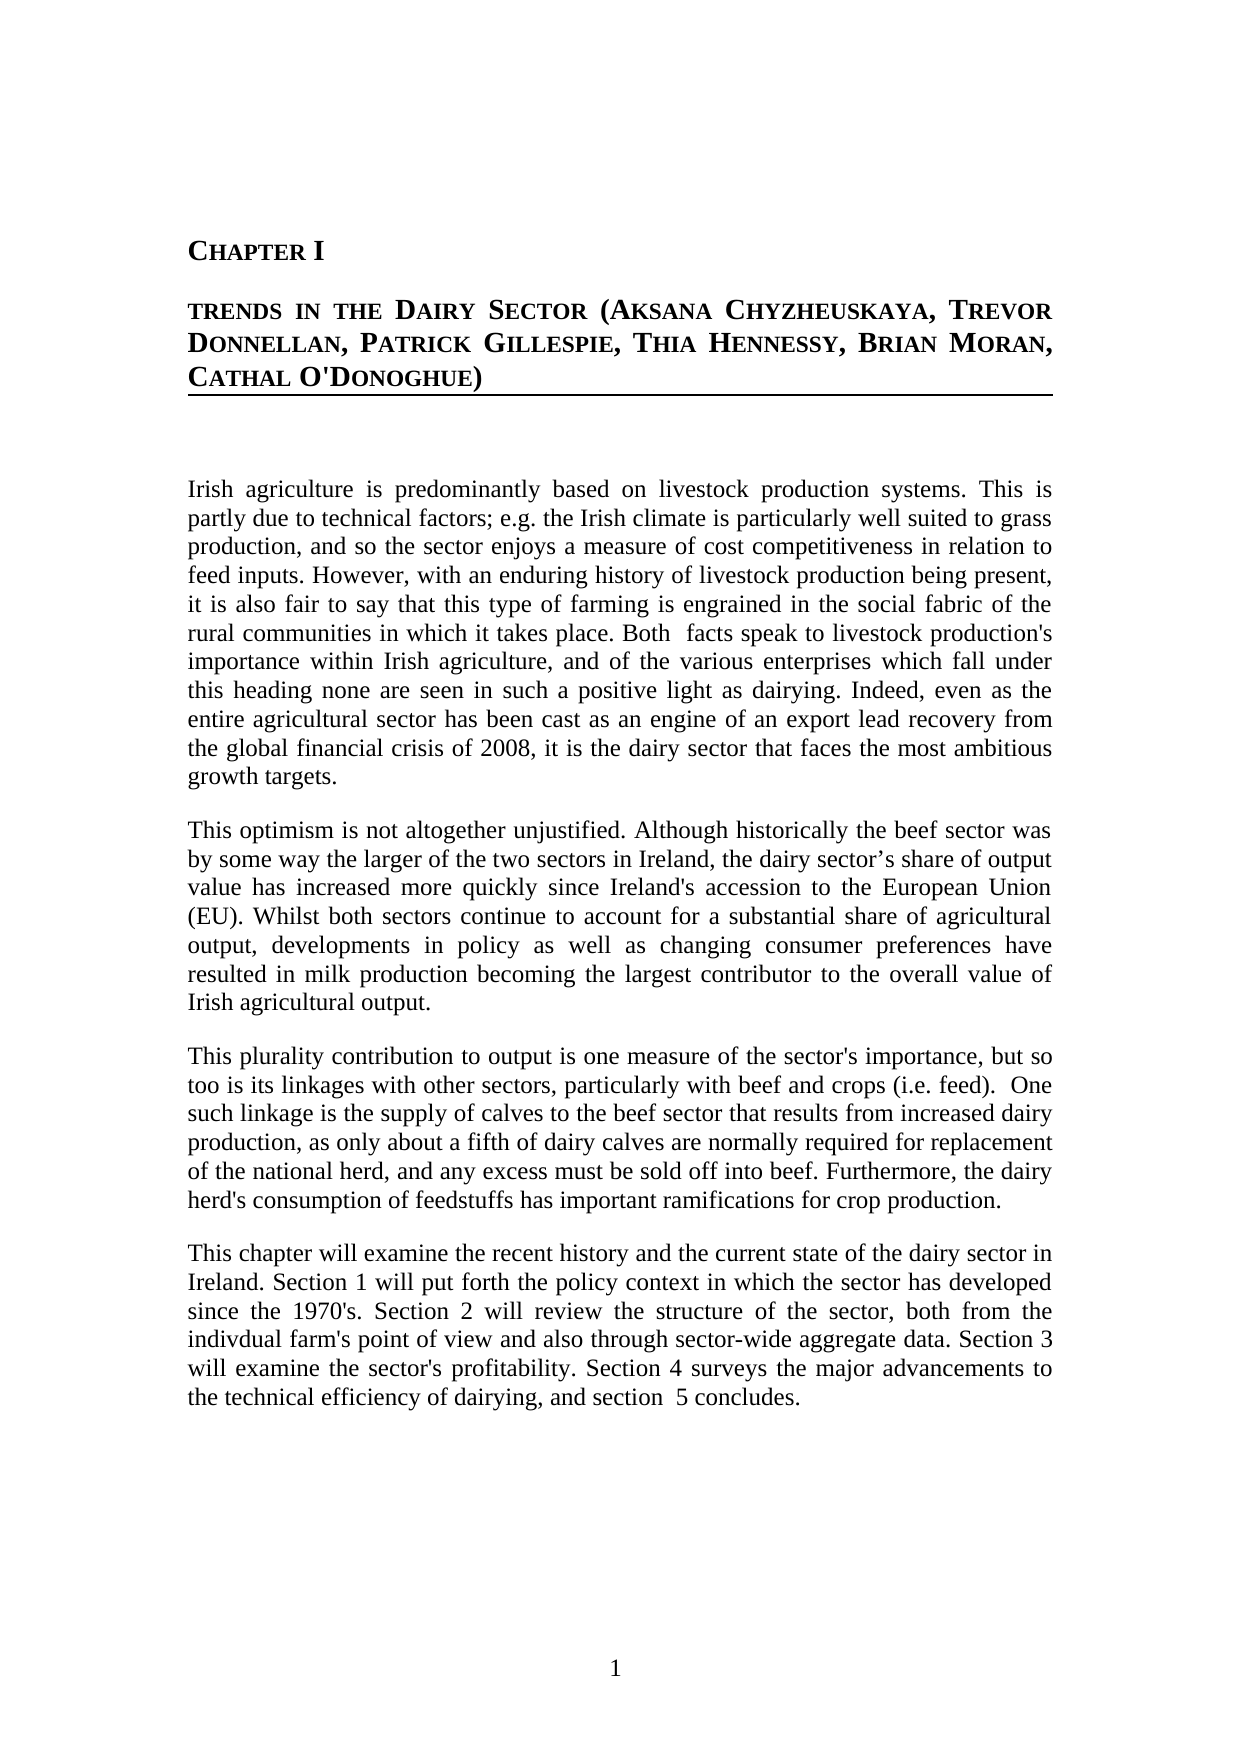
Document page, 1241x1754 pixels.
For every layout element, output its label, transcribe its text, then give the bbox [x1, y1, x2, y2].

text This optimism is not altogether unjustified. Although historically the beef sector was by some way the larger of the two sectors in Ireland, the dairy sector’s share of output value has increased more quickly since Ireland's accession to the European Union (EU). Whilst both sectors continue to account for a substantial share of agricultural output, developments in policy as well as changing consumer preferences have resulted in milk production becoming the largest contributor to the overall value of Irish agricultural output. [187, 815, 1053, 1016]
text This chapter will examine the recent history and the current state of the dairy sector in Ireland. Section 1 will put forth the policy context in which the sector has developed since the 1970's. Section 2 will review the structure of the sector, both from the indivdual farm's point of view and also through sector-wide aggregate data. Section 3 will examine the sector's profitability. Section 4 surveys the major advancements to the technical efficiency of dairying, and section 5 concludes. [187, 1238, 1053, 1411]
text Irish agriculture is predominantly based on livestock production systems. This is partly due to technical factors; e.g. the Irish climate is particularly well suited to grass production, and so the sector enjoys a measure of cost competitiveness in relation to feed inputs. However, with an enduring history of livestock production being present, it is also fair to say that this type of farming is engrained in the social fabric of the rural communities in which it takes place. Both facts speak to livestock production's importance within Irish agriculture, and of the various enterprises which fall under this heading none are seen in such a positive light as dairying. Indeed, even as the entire agricultural sector has been cast as an engine of an export lead recovery from the global financial crisis of 2008, it is the dairy sector that faces the most ambitious growth targets. [187, 474, 1053, 790]
text trends in the Dairy Sector (Aksana Chyzheuskaya, Trevor Donnellan, Patrick Gillespie, Thia Hennessy, Brian Moran, Cathal O'Donoghue) [187, 292, 1053, 396]
text This plurality contribution to output is one measure of the sector's importance, but so too is its linkages with other sectors, particularly with beef and crops (i.e. feed). One such linkage is the supply of calves to the beef sector that results from increased dairy production, as only about a fifth of dairy calves are normally required for replacement of the national herd, and any excess must be sold off into beef. Furthermore, the dairy herd's consumption of feedstuffs has important ramifications for crop production. [187, 1041, 1053, 1213]
